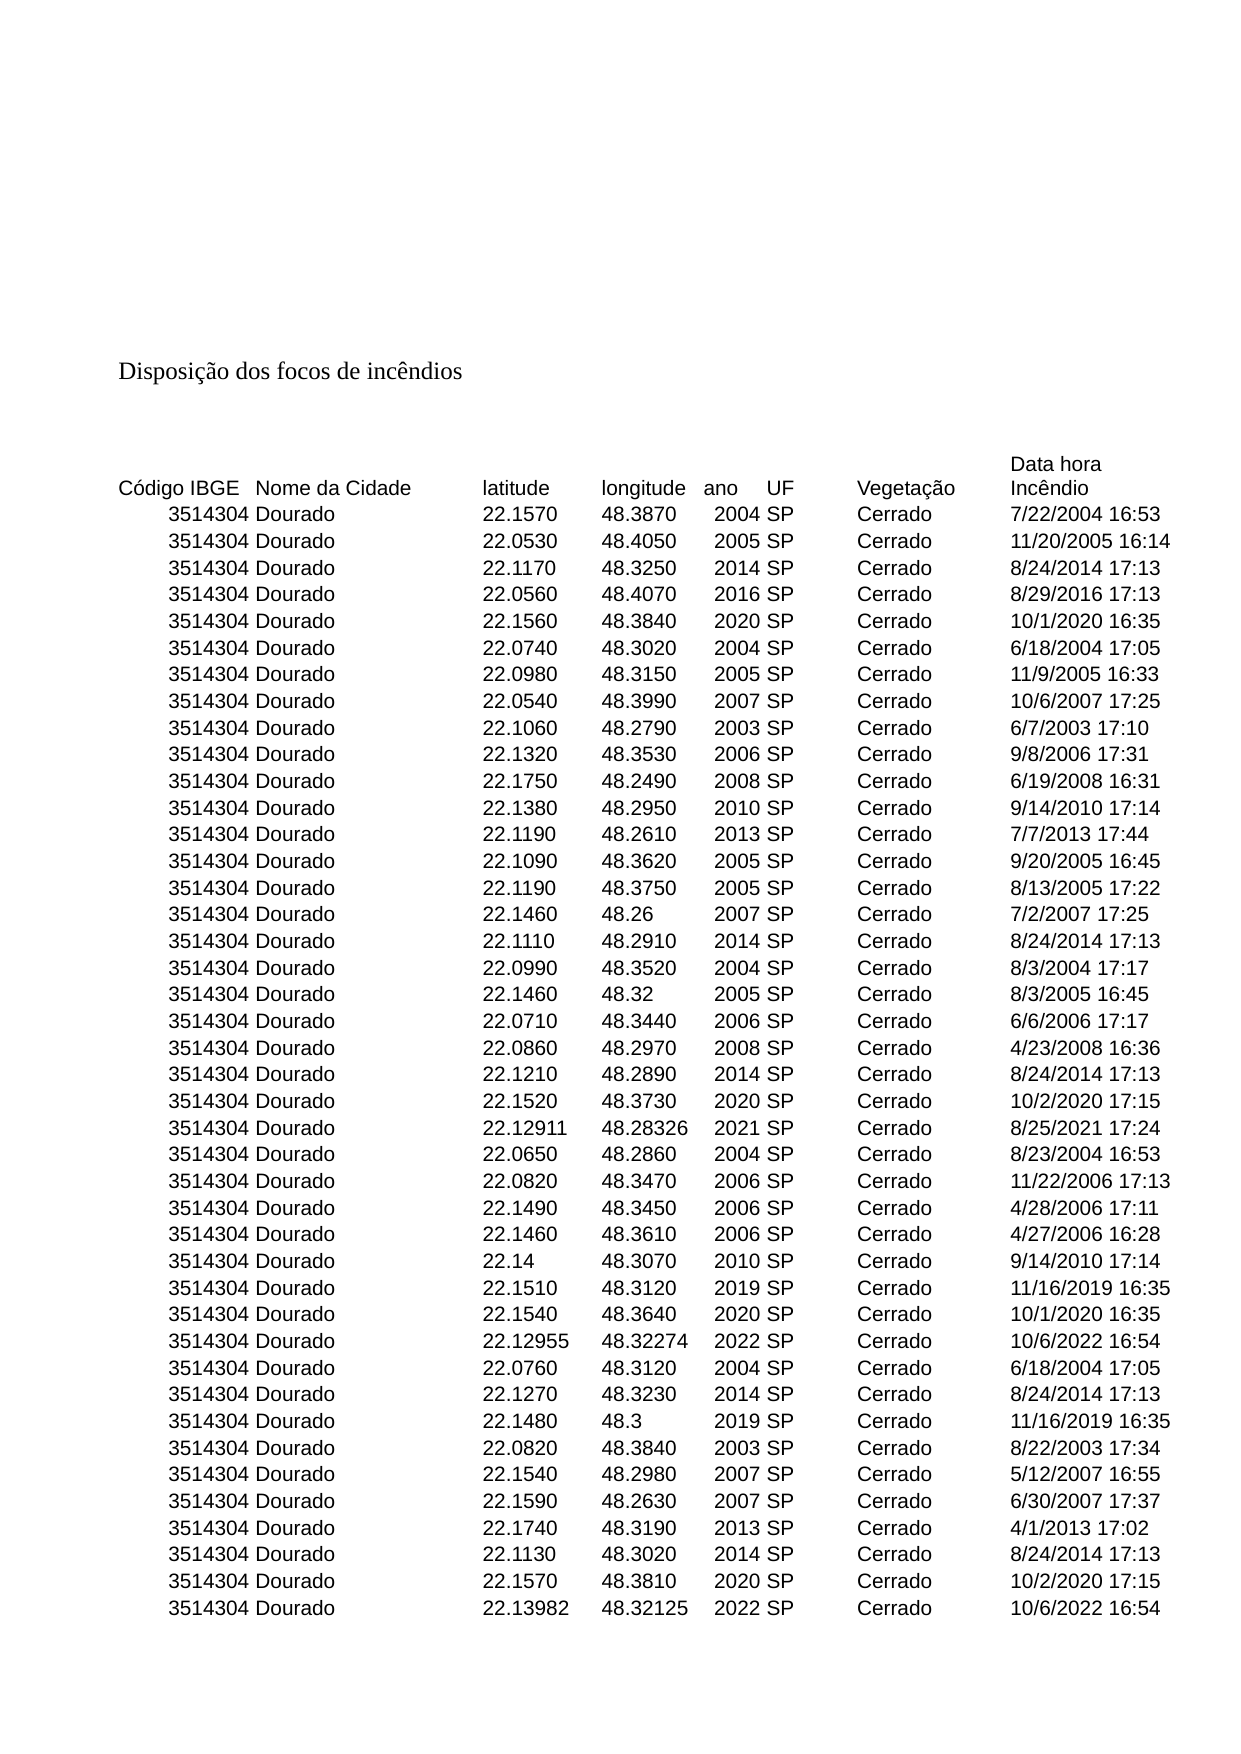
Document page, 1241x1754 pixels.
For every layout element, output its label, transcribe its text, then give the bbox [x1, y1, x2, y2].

table_cell Cerrado [854, 953, 1007, 979]
table_cell 3514304 [115, 499, 252, 526]
table_cell 3514304 [115, 579, 252, 606]
table_cell 6/19/2008 16:31 [1007, 766, 1186, 793]
table_cell 48.3730 [598, 1086, 700, 1113]
table_cell 2007 [700, 1459, 763, 1486]
table_cell 2005 [700, 659, 763, 686]
table_cell Cerrado [854, 1539, 1007, 1566]
table_cell SP [763, 899, 854, 926]
table_cell 22.1540 [479, 1299, 598, 1326]
table_cell 11/16/2019 16:35 [1007, 1273, 1186, 1299]
table_cell SP [763, 1593, 854, 1619]
table_cell 22.1490 [479, 1193, 598, 1219]
table_header Nome da Cidade [252, 451, 479, 499]
table_cell 22.13982 [479, 1593, 598, 1619]
table_cell 48.3640 [598, 1299, 700, 1326]
table_cell 3514304 [115, 1219, 252, 1246]
table_cell 3514304 [115, 1299, 252, 1326]
table_cell 8/13/2005 17:22 [1007, 873, 1186, 899]
table_cell 22.0560 [479, 579, 598, 606]
table_cell 2003 [700, 713, 763, 739]
table_cell Cerrado [854, 739, 1007, 766]
table_cell 3514304 [115, 1379, 252, 1406]
table_cell 2004 [700, 953, 763, 979]
table_cell SP [763, 633, 854, 659]
table_cell 48.3120 [598, 1273, 700, 1299]
table_cell Dourado [252, 1486, 479, 1513]
table_cell 48.3450 [598, 1193, 700, 1219]
table_cell 10/6/2022 16:54 [1007, 1326, 1186, 1353]
table_cell 48.4070 [598, 579, 700, 606]
table_cell 3514304 [115, 1166, 252, 1193]
table_cell 11/22/2006 17:13 [1007, 1166, 1186, 1193]
table_cell 2014 [700, 1059, 763, 1086]
table_cell SP [763, 1299, 854, 1326]
table_cell 48.3620 [598, 846, 700, 873]
table_cell Cerrado [854, 1433, 1007, 1459]
table_cell 22.0990 [479, 953, 598, 979]
table_cell 3514304 [115, 953, 252, 979]
table_cell 48.3610 [598, 1219, 700, 1246]
table_cell Dourado [252, 1193, 479, 1219]
table_cell 3514304 [115, 1513, 252, 1539]
table_cell 2005 [700, 873, 763, 899]
table_cell Dourado [252, 1539, 479, 1566]
text Disposição dos focos de incêndios [118, 356, 1122, 385]
table_cell 8/24/2014 17:13 [1007, 553, 1186, 579]
table_cell SP [763, 819, 854, 846]
table_cell 48.3230 [598, 1379, 700, 1406]
table_cell 22.1480 [479, 1406, 598, 1433]
table_cell Cerrado [854, 1086, 1007, 1113]
table_cell 22.1510 [479, 1273, 598, 1299]
table_cell 8/23/2004 16:53 [1007, 1139, 1186, 1166]
table_cell 2013 [700, 1513, 763, 1539]
table_cell 22.1060 [479, 713, 598, 739]
table_cell Cerrado [854, 1406, 1007, 1433]
table_cell 22.0820 [479, 1166, 598, 1193]
table_cell 4/28/2006 17:11 [1007, 1193, 1186, 1219]
table_cell 2006 [700, 1219, 763, 1246]
table_cell 48.32 [598, 979, 700, 1006]
table_cell 2006 [700, 739, 763, 766]
table_cell 3514304 [115, 659, 252, 686]
table_cell Cerrado [854, 846, 1007, 873]
table_cell Dourado [252, 1566, 479, 1593]
table_cell 48.26 [598, 899, 700, 926]
table_header latitude [479, 451, 598, 499]
table_cell 6/7/2003 17:10 [1007, 713, 1186, 739]
table_cell 7/22/2004 16:53 [1007, 499, 1186, 526]
table_cell 2010 [700, 793, 763, 819]
table_cell 6/6/2006 17:17 [1007, 1006, 1186, 1033]
table_cell 2021 [700, 1113, 763, 1139]
table_cell 2004 [700, 499, 763, 526]
table_cell Dourado [252, 1273, 479, 1299]
table_cell 8/24/2014 17:13 [1007, 926, 1186, 953]
table_cell 22.1520 [479, 1086, 598, 1113]
table_cell SP [763, 1006, 854, 1033]
table_cell 8/25/2021 17:24 [1007, 1113, 1186, 1139]
table_cell Dourado [252, 686, 479, 713]
table_cell 22.1590 [479, 1486, 598, 1513]
table_cell SP [763, 713, 854, 739]
table_cell Cerrado [854, 1273, 1007, 1299]
table_cell SP [763, 686, 854, 713]
table_cell 3514304 [115, 766, 252, 793]
table_cell Cerrado [854, 1113, 1007, 1139]
table_cell 3514304 [115, 1593, 252, 1619]
table_cell Cerrado [854, 1006, 1007, 1033]
table_cell Cerrado [854, 1246, 1007, 1273]
table_cell 3514304 [115, 979, 252, 1006]
table_cell 2006 [700, 1166, 763, 1193]
table_cell 22.0820 [479, 1433, 598, 1459]
table_cell 2010 [700, 1246, 763, 1273]
table_cell 3514304 [115, 1486, 252, 1513]
table_cell 48.3520 [598, 953, 700, 979]
table_cell Dourado [252, 1139, 479, 1166]
table_cell 2014 [700, 1379, 763, 1406]
table_cell SP [763, 873, 854, 899]
table_cell Cerrado [854, 766, 1007, 793]
table_cell 48.2790 [598, 713, 700, 739]
table_cell 2020 [700, 1299, 763, 1326]
table_cell Dourado [252, 1379, 479, 1406]
table_cell Cerrado [854, 1459, 1007, 1486]
table_cell 2020 [700, 1566, 763, 1593]
table_cell 3514304 [115, 1433, 252, 1459]
table_cell 7/7/2013 17:44 [1007, 819, 1186, 846]
table_cell Dourado [252, 1433, 479, 1459]
table_cell 9/14/2010 17:14 [1007, 1246, 1186, 1273]
table_cell 48.3190 [598, 1513, 700, 1539]
table_cell 22.1460 [479, 1219, 598, 1246]
table_cell 22.1170 [479, 553, 598, 579]
table_cell SP [763, 1193, 854, 1219]
table_cell Cerrado [854, 979, 1007, 1006]
table_cell 3514304 [115, 1273, 252, 1299]
table_cell Dourado [252, 1006, 479, 1033]
table_cell SP [763, 1459, 854, 1486]
table_cell 6/18/2004 17:05 [1007, 633, 1186, 659]
table_cell 48.2980 [598, 1459, 700, 1486]
table_header Código IBGE [115, 451, 252, 499]
table_cell 48.3840 [598, 606, 700, 633]
table_cell 22.0860 [479, 1033, 598, 1059]
table_cell Cerrado [854, 1486, 1007, 1513]
table_cell 22.14 [479, 1246, 598, 1273]
table_cell 2008 [700, 766, 763, 793]
table_cell Dourado [252, 766, 479, 793]
table_cell 2005 [700, 846, 763, 873]
table_cell SP [763, 1033, 854, 1059]
table_cell 3514304 [115, 1326, 252, 1353]
table_cell Dourado [252, 953, 479, 979]
table_cell Dourado [252, 659, 479, 686]
table_cell 22.0980 [479, 659, 598, 686]
table_cell SP [763, 579, 854, 606]
table_cell Cerrado [854, 1033, 1007, 1059]
table_cell Cerrado [854, 1566, 1007, 1593]
table_cell 48.3120 [598, 1353, 700, 1379]
table_cell Dourado [252, 579, 479, 606]
table_cell Cerrado [854, 1139, 1007, 1166]
table_cell 3514304 [115, 1353, 252, 1379]
table_cell Dourado [252, 1406, 479, 1433]
table_cell 22.1750 [479, 766, 598, 793]
table_cell 3514304 [115, 1193, 252, 1219]
table_cell 3514304 [115, 819, 252, 846]
table_cell 48.3470 [598, 1166, 700, 1193]
table_cell 48.28326 [598, 1113, 700, 1139]
table_cell 48.32274 [598, 1326, 700, 1353]
table_cell SP [763, 1139, 854, 1166]
table_cell Cerrado [854, 819, 1007, 846]
table_cell 2022 [700, 1593, 763, 1619]
table_cell 6/30/2007 17:37 [1007, 1486, 1186, 1513]
table_cell 48.3530 [598, 739, 700, 766]
table_cell 2007 [700, 899, 763, 926]
table_cell 9/8/2006 17:31 [1007, 739, 1186, 766]
table_header Vegetação [854, 451, 1007, 499]
table_cell SP [763, 1486, 854, 1513]
table_cell 48.3810 [598, 1566, 700, 1593]
table_cell 9/20/2005 16:45 [1007, 846, 1186, 873]
table_cell 48.32125 [598, 1593, 700, 1619]
table_cell 2006 [700, 1006, 763, 1033]
table_cell Dourado [252, 713, 479, 739]
table_cell 3514304 [115, 1113, 252, 1139]
table_cell SP [763, 526, 854, 553]
table_cell Cerrado [854, 633, 1007, 659]
table_cell 22.0540 [479, 686, 598, 713]
table_cell 48.2970 [598, 1033, 700, 1059]
table_cell SP [763, 1166, 854, 1193]
table_cell 22.1560 [479, 606, 598, 633]
table_cell 10/1/2020 16:35 [1007, 606, 1186, 633]
table_cell 4/1/2013 17:02 [1007, 1513, 1186, 1539]
table_cell 11/9/2005 16:33 [1007, 659, 1186, 686]
table_cell Cerrado [854, 526, 1007, 553]
table_header ano [700, 451, 763, 499]
table_cell SP [763, 1379, 854, 1406]
table_cell 22.1190 [479, 819, 598, 846]
table_cell 3514304 [115, 846, 252, 873]
table_cell 10/1/2020 16:35 [1007, 1299, 1186, 1326]
table_cell SP [763, 846, 854, 873]
table_cell 22.0650 [479, 1139, 598, 1166]
table_cell 3514304 [115, 793, 252, 819]
table_cell 3514304 [115, 1059, 252, 1086]
table_cell Cerrado [854, 499, 1007, 526]
table_cell SP [763, 1113, 854, 1139]
table_cell 2014 [700, 926, 763, 953]
table_cell 2019 [700, 1273, 763, 1299]
table_cell 2014 [700, 1539, 763, 1566]
table_cell Cerrado [854, 713, 1007, 739]
table_cell SP [763, 739, 854, 766]
table_cell 48.3840 [598, 1433, 700, 1459]
table_cell 22.1090 [479, 846, 598, 873]
table_cell 22.1380 [479, 793, 598, 819]
table_cell 3514304 [115, 1566, 252, 1593]
table_cell 10/6/2022 16:54 [1007, 1593, 1186, 1619]
table_cell 8/24/2014 17:13 [1007, 1059, 1186, 1086]
table_cell 22.1320 [479, 739, 598, 766]
table_cell 22.0710 [479, 1006, 598, 1033]
table_cell 48.2490 [598, 766, 700, 793]
table_cell 22.1540 [479, 1459, 598, 1486]
table_cell 22.0530 [479, 526, 598, 553]
table_cell 3514304 [115, 1246, 252, 1273]
table_cell 48.2890 [598, 1059, 700, 1086]
table_cell SP [763, 979, 854, 1006]
table_cell 2003 [700, 1433, 763, 1459]
table_cell Cerrado [854, 1353, 1007, 1379]
table_cell 8/29/2016 17:13 [1007, 579, 1186, 606]
table_cell 48.2860 [598, 1139, 700, 1166]
table_cell 8/3/2004 17:17 [1007, 953, 1186, 979]
table_cell 22.1740 [479, 1513, 598, 1539]
table_cell Cerrado [854, 793, 1007, 819]
table_cell 22.1190 [479, 873, 598, 899]
table_cell 3514304 [115, 606, 252, 633]
table_cell Dourado [252, 1033, 479, 1059]
table_cell 8/24/2014 17:13 [1007, 1379, 1186, 1406]
table_cell 3514304 [115, 686, 252, 713]
table_cell SP [763, 766, 854, 793]
table_cell 22.1570 [479, 1566, 598, 1593]
table_cell Dourado [252, 1326, 479, 1353]
table_cell Cerrado [854, 1059, 1007, 1086]
table_cell 2006 [700, 1193, 763, 1219]
table_cell 2005 [700, 979, 763, 1006]
table_cell SP [763, 659, 854, 686]
table_cell 3514304 [115, 1459, 252, 1486]
table_cell SP [763, 1513, 854, 1539]
table_cell Dourado [252, 1513, 479, 1539]
table_cell Cerrado [854, 1193, 1007, 1219]
table_cell 2005 [700, 526, 763, 553]
table_cell 22.1570 [479, 499, 598, 526]
table_cell 11/16/2019 16:35 [1007, 1406, 1186, 1433]
table_cell 3514304 [115, 713, 252, 739]
table_cell Cerrado [854, 899, 1007, 926]
table_cell Dourado [252, 1086, 479, 1113]
table_cell SP [763, 1246, 854, 1273]
table_cell SP [763, 499, 854, 526]
table_cell Dourado [252, 1059, 479, 1086]
table_cell 8/24/2014 17:13 [1007, 1539, 1186, 1566]
table_cell 3514304 [115, 926, 252, 953]
table_cell 2020 [700, 606, 763, 633]
table_cell 48.3990 [598, 686, 700, 713]
table_cell 10/6/2007 17:25 [1007, 686, 1186, 713]
table_header Data hora Incêndio [1007, 451, 1186, 499]
table_cell Dourado [252, 1353, 479, 1379]
table_cell 48.3 [598, 1406, 700, 1433]
table_cell SP [763, 1086, 854, 1113]
table_cell 2004 [700, 633, 763, 659]
table_cell Dourado [252, 873, 479, 899]
table_cell 22.12911 [479, 1113, 598, 1139]
table_cell 2004 [700, 1139, 763, 1166]
table_cell Dourado [252, 739, 479, 766]
table_cell 3514304 [115, 873, 252, 899]
table_cell Cerrado [854, 1166, 1007, 1193]
table_cell Cerrado [854, 1379, 1007, 1406]
table_cell SP [763, 926, 854, 953]
table_cell SP [763, 793, 854, 819]
table_cell 2016 [700, 579, 763, 606]
table_cell 2013 [700, 819, 763, 846]
table_cell 5/12/2007 16:55 [1007, 1459, 1186, 1486]
table_cell Cerrado [854, 1593, 1007, 1619]
table_cell SP [763, 1406, 854, 1433]
table_cell SP [763, 1059, 854, 1086]
table_cell SP [763, 606, 854, 633]
table_cell 22.0760 [479, 1353, 598, 1379]
table_cell 22.1110 [479, 926, 598, 953]
table_cell 2007 [700, 1486, 763, 1513]
table_cell 48.2950 [598, 793, 700, 819]
table_cell Dourado [252, 793, 479, 819]
table_cell Dourado [252, 1246, 479, 1273]
table_cell 48.3440 [598, 1006, 700, 1033]
table_cell Dourado [252, 526, 479, 553]
table_cell 3514304 [115, 899, 252, 926]
table_cell Dourado [252, 1459, 479, 1486]
table_cell SP [763, 1326, 854, 1353]
table_cell 22.1130 [479, 1539, 598, 1566]
table_cell 48.3870 [598, 499, 700, 526]
table_cell SP [763, 1566, 854, 1593]
table_cell 3514304 [115, 1139, 252, 1166]
table_cell 48.3150 [598, 659, 700, 686]
table_cell Dourado [252, 553, 479, 579]
table_cell 4/27/2006 16:28 [1007, 1219, 1186, 1246]
table_cell Cerrado [854, 659, 1007, 686]
table_cell 22.1270 [479, 1379, 598, 1406]
table_cell Cerrado [854, 1219, 1007, 1246]
table_cell 3514304 [115, 1033, 252, 1059]
table_cell 3514304 [115, 1406, 252, 1433]
table_cell Dourado [252, 499, 479, 526]
table_cell 48.3020 [598, 633, 700, 659]
table_cell 3514304 [115, 553, 252, 579]
table_cell 48.3070 [598, 1246, 700, 1273]
table_cell Cerrado [854, 873, 1007, 899]
table_cell Dourado [252, 899, 479, 926]
table_cell 7/2/2007 17:25 [1007, 899, 1186, 926]
table_cell 48.2910 [598, 926, 700, 953]
table_cell 3514304 [115, 1086, 252, 1113]
table_cell 22.1460 [479, 979, 598, 1006]
table_header longitude [598, 451, 700, 499]
table_cell 22.1460 [479, 899, 598, 926]
table_cell Dourado [252, 819, 479, 846]
table_cell Dourado [252, 1593, 479, 1619]
table_cell 48.4050 [598, 526, 700, 553]
table_cell 48.3750 [598, 873, 700, 899]
table_cell Cerrado [854, 553, 1007, 579]
table_cell Cerrado [854, 1513, 1007, 1539]
table_cell Dourado [252, 926, 479, 953]
table_cell 3514304 [115, 526, 252, 553]
table_cell Dourado [252, 1219, 479, 1246]
table_cell 2008 [700, 1033, 763, 1059]
table_cell Cerrado [854, 686, 1007, 713]
table_cell 22.0740 [479, 633, 598, 659]
table_cell 4/23/2008 16:36 [1007, 1033, 1186, 1059]
table_cell SP [763, 953, 854, 979]
table_header UF [763, 451, 854, 499]
table_cell SP [763, 1219, 854, 1246]
table_cell Cerrado [854, 926, 1007, 953]
table_cell 48.2610 [598, 819, 700, 846]
table_cell SP [763, 1433, 854, 1459]
table_cell SP [763, 1353, 854, 1379]
table_cell Dourado [252, 1299, 479, 1326]
table_cell Dourado [252, 846, 479, 873]
table_cell SP [763, 1273, 854, 1299]
table_cell 48.3020 [598, 1539, 700, 1566]
table_cell Cerrado [854, 1299, 1007, 1326]
table_cell 48.2630 [598, 1486, 700, 1513]
table_cell 2019 [700, 1406, 763, 1433]
table_cell Cerrado [854, 606, 1007, 633]
table_cell SP [763, 1539, 854, 1566]
table_cell 8/22/2003 17:34 [1007, 1433, 1186, 1459]
table_cell 6/18/2004 17:05 [1007, 1353, 1186, 1379]
table_cell 3514304 [115, 739, 252, 766]
table_cell 11/20/2005 16:14 [1007, 526, 1186, 553]
table_cell 2022 [700, 1326, 763, 1353]
table_cell Dourado [252, 1113, 479, 1139]
table_cell 3514304 [115, 633, 252, 659]
table_cell 2007 [700, 686, 763, 713]
table_cell 2004 [700, 1353, 763, 1379]
table_cell 2020 [700, 1086, 763, 1113]
table_cell 22.1210 [479, 1059, 598, 1086]
table_cell Dourado [252, 1166, 479, 1193]
table_cell Cerrado [854, 579, 1007, 606]
table_cell 22.12955 [479, 1326, 598, 1353]
table_cell Cerrado [854, 1326, 1007, 1353]
table_cell 2014 [700, 553, 763, 579]
table_cell 48.3250 [598, 553, 700, 579]
table_cell 9/14/2010 17:14 [1007, 793, 1186, 819]
table_cell 8/3/2005 16:45 [1007, 979, 1186, 1006]
table_cell 3514304 [115, 1539, 252, 1566]
table_cell 10/2/2020 17:15 [1007, 1086, 1186, 1113]
table_cell Dourado [252, 606, 479, 633]
table_cell 10/2/2020 17:15 [1007, 1566, 1186, 1593]
table_cell SP [763, 553, 854, 579]
table_cell Dourado [252, 633, 479, 659]
table_cell Dourado [252, 979, 479, 1006]
table_cell 3514304 [115, 1006, 252, 1033]
